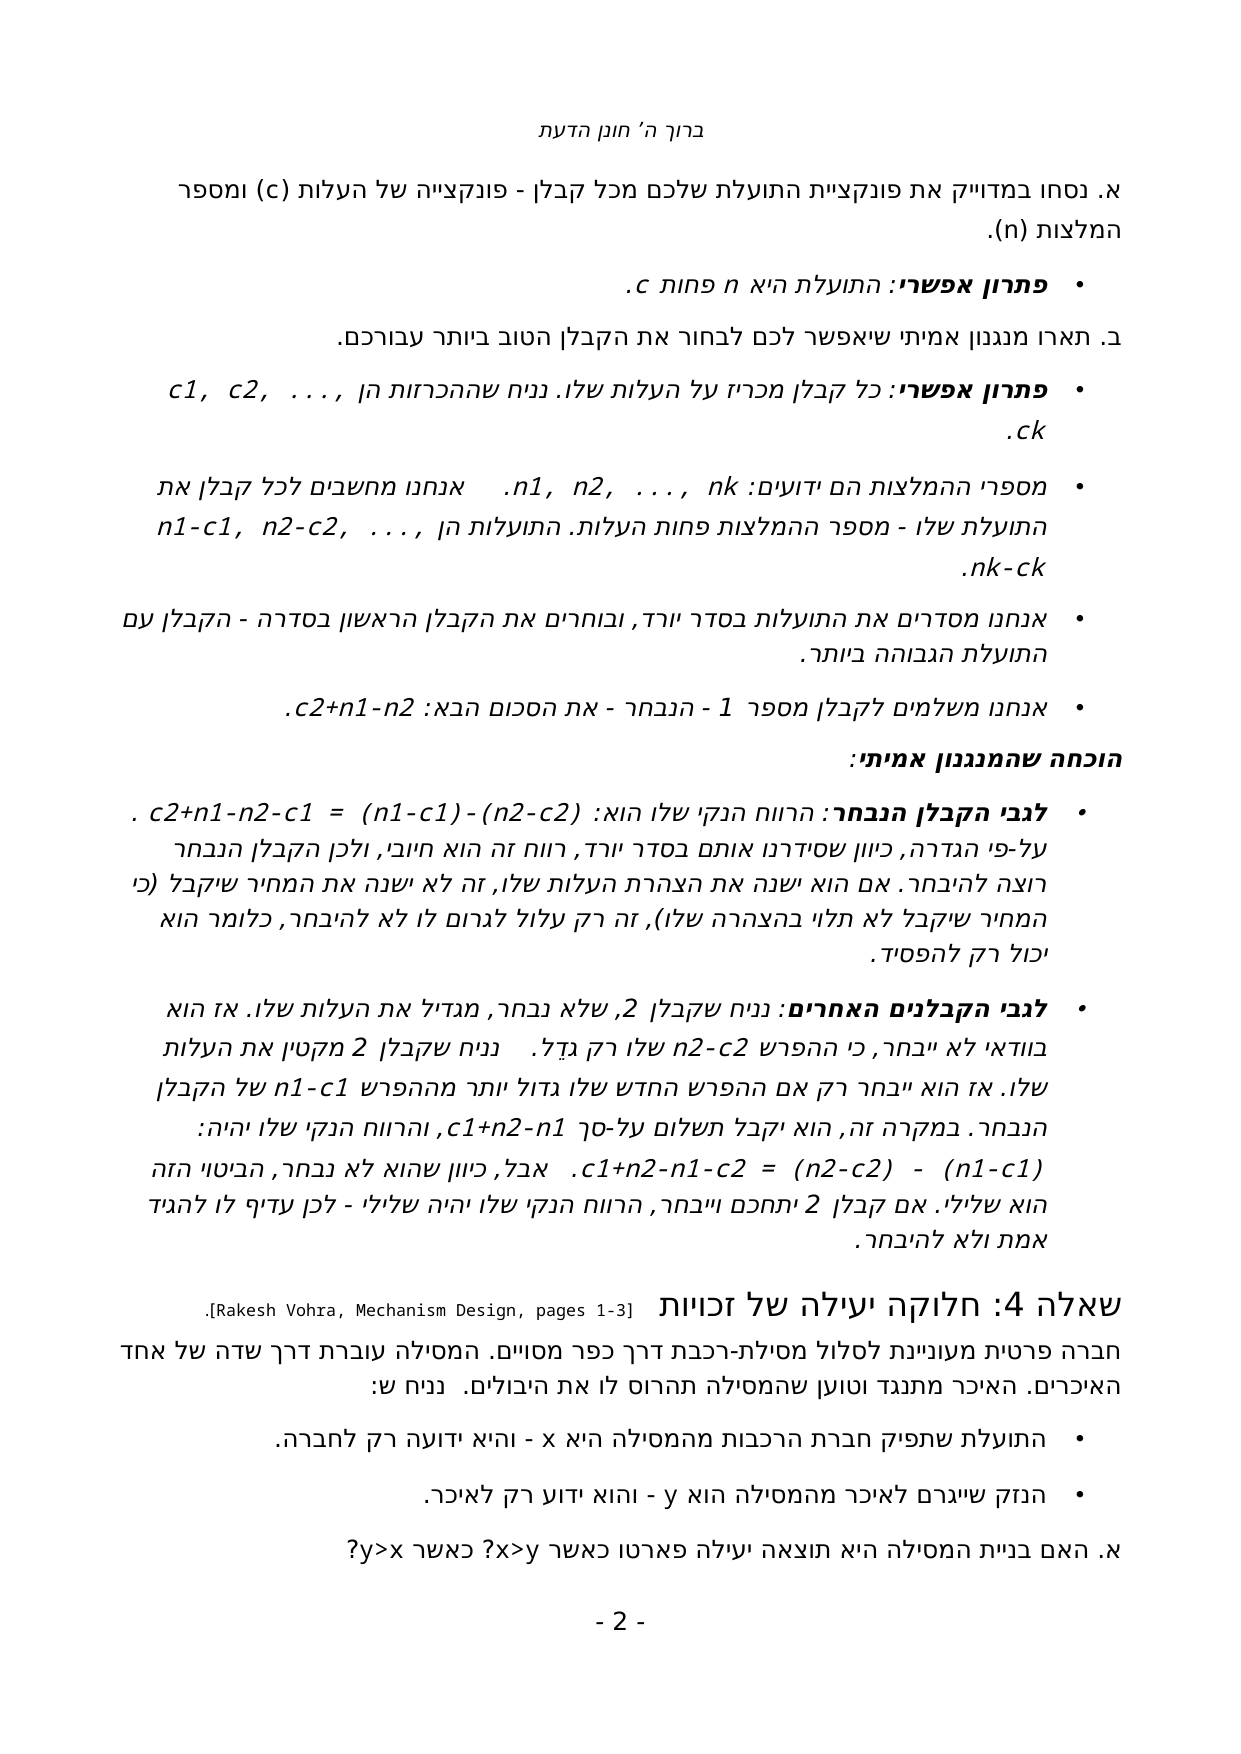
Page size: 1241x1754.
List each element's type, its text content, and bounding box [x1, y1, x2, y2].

text א. נסחו במדוייק את פונקציית התועלת שלכם מכל קבלן - פונקצייה של העלות (c) ומספר המלצות (n). [118, 172, 1122, 246]
text ב. תארו מנגנון אמיתי שיאפשר לכם לבחור את הקבלן הטוב ביותר עבורכם. [118, 323, 1122, 352]
subtitle שאלה 4: חלוקה יעילה של זכויות [Rakesh Vohra, Mechanism Design, pages 1-3]. [118, 1285, 1122, 1324]
list אנחנו משלמים לקבלן מספר 1 - הנבחר - את הסכום הבא: c2+n1-n2. [118, 689, 1084, 723]
list לגבי הקבלן הנבחר: הרווח הנקי שלו הוא: c2+n1-n2-c1 = (n1-c1)-(n2-c2) . על-פי הגדרה, כיוון שסידרנו אותם בסדר יורד, רווח זה הוא חיובי, ולכן הקבלן הנבחר רוצה להיבחר. אם הוא ישנה את הצהרת העלות שלו, זה לא ישנה את המחיר שיקבל (כי המחיר שיקבל לא תלוי בהצהרה שלו), זה רק עלול לגרום לו לא להיבחר, כלומר הוא יכול רק להפסיד. [118, 794, 1084, 968]
text הוכחה שהמנגנון אמיתי: [118, 744, 1122, 774]
list לגבי הקבלנים האחרים: נניח שקבלן 2, שלא נבחר, מגדיל את העלות שלו. אז הוא בוודאי לא ייבחר, כי ההפרש n2-c2 שלו רק גדֵל. נניח שקבלן 2 מקטין את העלות שלו. אז הוא ייבחר רק אם ההפרש החדש שלו גדול יותר מההפרש n1-c1 של הקבלן הנבחר. במקרה זה, הוא יקבל תשלום על-סך c1+n2-n1, והרווח הנקי שלו יהיה: c1+n2-n1-c2 = (n2-c2) - (n1-c1). אבל, כיוון שהוא לא נבחר, הביטוי הזה הוא שלילי. אם קבלן 2 יתחכם וייבחר, הרווח הנקי שלו יהיה שלילי - לכן עדיף לו להגיד אמת ולא להיבחר. [118, 994, 1084, 1254]
text חברה פרטית מעוניינת לסלול מסילת-רכבת דרך כפר מסויים. המסילה עוברת דרך שדה של אחד האיכרים. האיכר מתנגד וטוען שהמסילה תהרוס לו את היבולים. נניח ש: [118, 1336, 1122, 1401]
list אנחנו מסדרים את התועלות בסדר יורד, ובוחרים את הקבלן הראשון בסדרה - הקבלן עם התועלת הגבוהה ביותר. [118, 604, 1084, 669]
list פתרון אפשרי: כל קבלן מכריז על העלות שלו. נניח שההכרזות הן c1, c2, ..., ck. [118, 372, 1084, 447]
list הנזק שייגרם לאיכר מהמסילה הוא y - והוא ידוע רק לאיכר. [118, 1476, 1084, 1511]
list התועלת שתפיק חברת הרכבות מהמסילה היא x - והיא ידועה רק לחברה. [118, 1421, 1084, 1455]
list פתרון אפשרי: התועלת היא n פחות c. [118, 267, 1084, 301]
text א. האם בניית המסילה היא תוצאה יעילה פארטו כאשר x>y? כאשר y>x? [118, 1532, 1122, 1566]
list מספרי ההמלצות הם ידועים: n1, n2, ..., nk. אנחנו מחשבים לכל קבלן את התועלת שלו - מספר ההמלצות פחות העלות. התועלות הן n1-c1, n2-c2, ..., nk-ck. [118, 468, 1084, 583]
